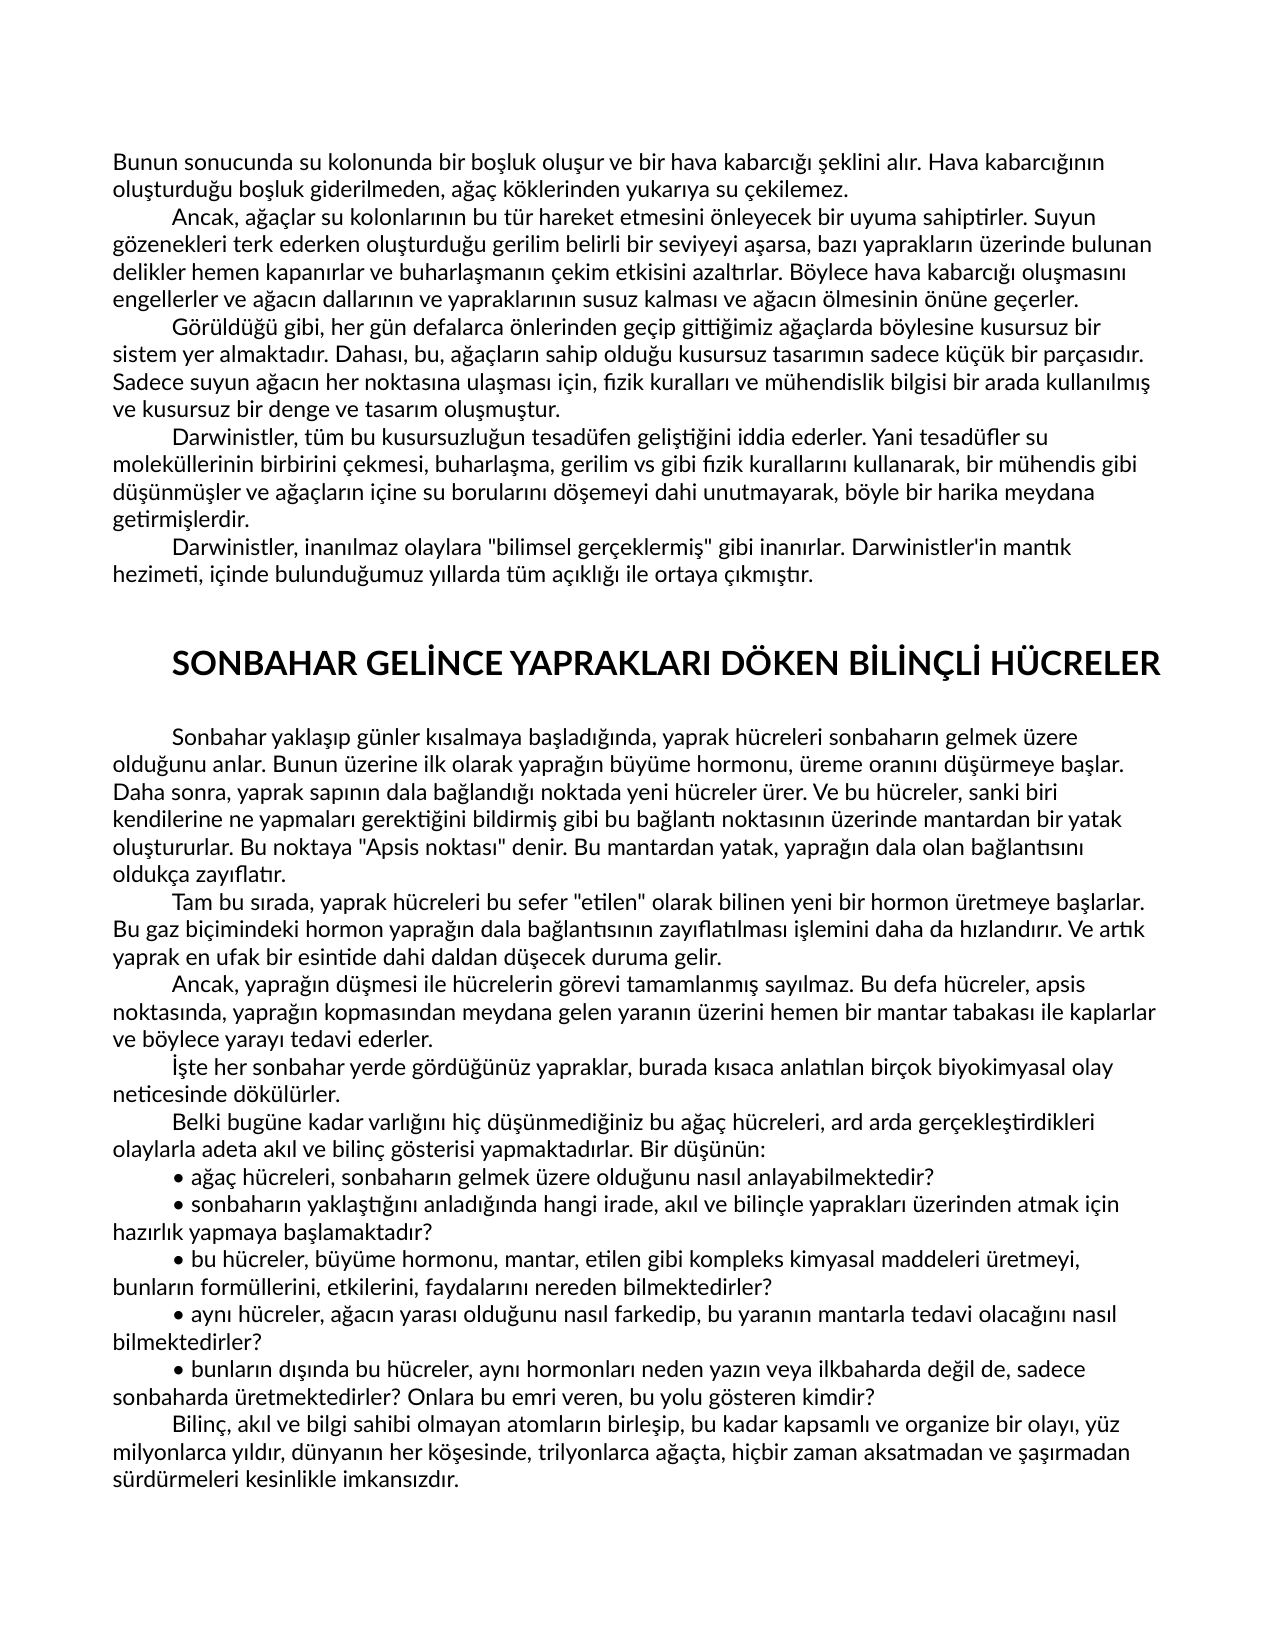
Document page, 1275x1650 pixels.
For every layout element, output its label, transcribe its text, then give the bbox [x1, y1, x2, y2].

text SONBAHAR GELİNCE YAPRAKLARI DÖKEN BİLİNÇLİ HÜCRELER [112, 643, 1162, 683]
text • aynı hücreler, ağacın yarası olduğunu nasıl farkedip, bu yaranın mantarla tedavi olacağını nasıl bilmektedirler? [112, 1300, 1162, 1355]
text Bunun sonucunda su kolonunda bir boşluk oluşur ve bir hava kabarcığı şeklini alır. Hava kabarcığının oluşturduğu boşluk giderilmeden, ağaç köklerinden yukarıya su çekilemez. [112, 148, 1162, 203]
text Ancak, ağaçlar su kolonlarının bu tür hareket etmesini önleyecek bir uyuma sahiptirler. Suyun gözenekleri terk ederken oluşturduğu gerilim belirli bir seviyeyi aşarsa, bazı yaprakların üzerinde bulunan delikler hemen kapanırlar ve buharlaşmanın çekim etkisini azaltırlar. Böylece hava kabarcığı oluşmasını engellerler ve ağacın dallarının ve yapraklarının susuz kalması ve ağacın ölmesinin önüne geçerler. [112, 203, 1162, 313]
text Belki bugüne kadar varlığını hiç düşünmediğiniz bu ağaç hücreleri, ard arda gerçekleştirdikleri olaylarla adeta akıl ve bilinç gösterisi yapmaktadırlar. Bir düşünün: [112, 1108, 1162, 1163]
text Görüldüğü gibi, her gün defalarca önlerinden geçip gittiğimiz ağaçlarda böylesine kusursuz bir sistem yer almaktadır. Dahası, bu, ağaçların sahip olduğu kusursuz tasarımın sadece küçük bir parçasıdır. Sadece suyun ağacın her noktasına ulaşması için, fizik kuralları ve mühendislik bilgisi bir arada kullanılmış ve kusursuz bir denge ve tasarım oluşmuştur. [112, 313, 1162, 423]
text • bu hücreler, büyüme hormonu, mantar, etilen gibi kompleks kimyasal maddeleri üretmeyi, bunların formüllerini, etkilerini, faydalarını nereden bilmektedirler? [112, 1245, 1162, 1300]
text Ancak, yaprağın düşmesi ile hücrelerin görevi tamamlanmış sayılmaz. Bu defa hücreler, apsis noktasında, yaprağın kopmasından meydana gelen yaranın üzerini hemen bir mantar tabakası ile kaplarlar ve böylece yarayı tedavi ederler. [112, 970, 1162, 1053]
text Sonbahar yaklaşıp günler kısalmaya başladığında, yaprak hücreleri sonbaharın gelmek üzere olduğunu anlar. Bunun üzerine ilk olarak yaprağın büyüme hormonu, üreme oranını düşürmeye başlar. Daha sonra, yaprak sapının dala bağlandığı noktada yeni hücreler ürer. Ve bu hücreler, sanki biri kendilerine ne yapmaları gerektiğini bildirmiş gibi bu bağlantı noktasının üzerinde mantardan bir yatak oluştururlar. Bu noktaya "Apsis noktası" denir. Bu mantardan yatak, yaprağın dala olan bağlantısını oldukça zayıflatır. [112, 723, 1162, 888]
text Darwinistler, tüm bu kusursuzluğun tesadüfen geliştiğini iddia ederler. Yani tesadüfler su moleküllerinin birbirini çekmesi, buharlaşma, gerilim vs gibi fizik kurallarını kullanarak, bir mühendis gibi düşünmüşler ve ağaçların içine su borularını döşemeyi dahi unutmayarak, böyle bir harika meydana getirmişlerdir. [112, 423, 1162, 533]
text Tam bu sırada, yaprak hücreleri bu sefer "etilen" olarak bilinen yeni bir hormon üretmeye başlarlar. Bu gaz biçimindeki hormon yaprağın dala bağlantısının zayıflatılması işlemini daha da hızlandırır. Ve artık yaprak en ufak bir esintide dahi daldan düşecek duruma gelir. [112, 888, 1162, 970]
text Darwinistler, inanılmaz olaylara "bilimsel gerçeklermiş" gibi inanırlar. Darwinistler'in mantık hezimeti, içinde bulunduğumuz yıllarda tüm açıklığı ile ortaya çıkmıştır. [112, 533, 1162, 588]
text • ağaç hücreleri, sonbaharın gelmek üzere olduğunu nasıl anlayabilmektedir? [112, 1163, 1162, 1190]
text Bilinç, akıl ve bilgi sahibi olmayan atomların birleşip, bu kadar kapsamlı ve organize bir olayı, yüz milyonlarca yıldır, dünyanın her köşesinde, trilyonlarca ağaçta, hiçbir zaman aksatmadan ve şaşırmadan sürdürmeleri kesinlikle imkansızdır. [112, 1410, 1162, 1493]
text • sonbaharın yaklaştığını anladığında hangi irade, akıl ve bilinçle yaprakları üzerinden atmak için hazırlık yapmaya başlamaktadır? [112, 1190, 1162, 1245]
text • bunların dışında bu hücreler, aynı hormonları neden yazın veya ilkbaharda değil de, sadece sonbaharda üretmektedirler? Onlara bu emri veren, bu yolu gösteren kimdir? [112, 1355, 1162, 1410]
text İşte her sonbahar yerde gördüğünüz yapraklar, burada kısaca anlatılan birçok biyokimyasal olay neticesinde dökülürler. [112, 1053, 1162, 1108]
